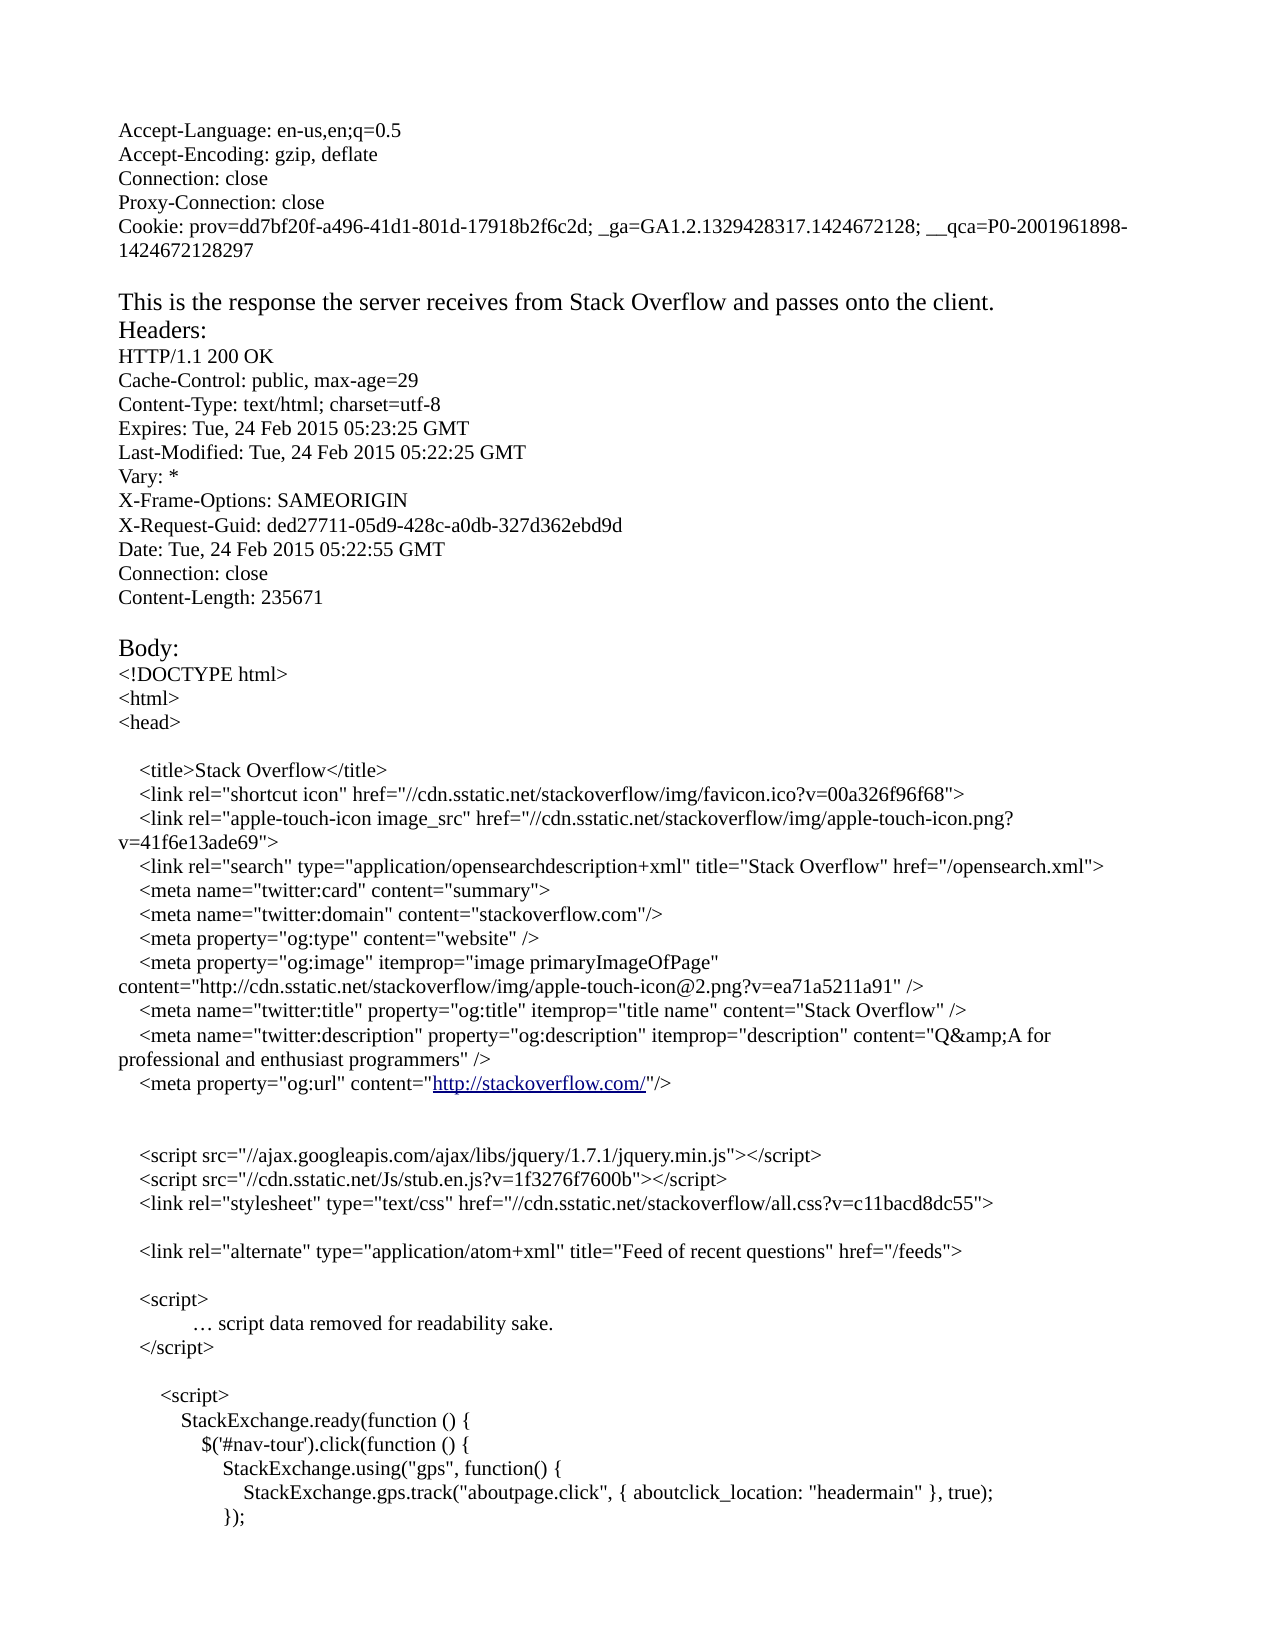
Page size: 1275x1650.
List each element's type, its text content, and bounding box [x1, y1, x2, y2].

text Vary: * [118, 464, 1157, 488]
text HTTP/1.1 200 OK [118, 344, 1157, 368]
text <meta name="twitter:domain" content="stackoverflow.com"/> [118, 902, 1157, 926]
text Content-Type: text/html; charset=utf-8 [118, 392, 1157, 416]
text Accept-Language: en-us,en;q=0.5 [118, 118, 1157, 142]
text <link rel="search" type="application/opensearchdescription+xml" title="Stack Overflow" href="/opensearch.xml"> [118, 854, 1157, 878]
text Accept-Encoding: gzip, deflate [118, 142, 1157, 166]
text <link rel="stylesheet" type="text/css" href="//cdn.sstatic.net/stackoverflow/all.css?v=c11bacd8dc55"> [118, 1191, 1157, 1215]
text }); [118, 1504, 1157, 1528]
text $('#nav-tour').click(function () { [118, 1432, 1157, 1456]
text Cookie: prov=dd7bf20f-a496-41d1-801d-17918b2f6c2d; _ga=GA1.2.1329428317.1424672128; __qca=P0-2001961898-1424672128297 [118, 214, 1157, 262]
text <meta property="og:image" itemprop="image primaryImageOfPage" content="http://cdn.sstatic.net/stackoverflow/img/apple-touch-icon@2.png?v=ea71a5211a91" /> [118, 950, 1157, 998]
text Body: [118, 633, 1157, 662]
text <script src="//ajax.googleapis.com/ajax/libs/jquery/1.7.1/jquery.min.js"></script> [118, 1143, 1157, 1167]
text <script src="//cdn.sstatic.net/Js/stub.en.js?v=1f3276f7600b"></script> [118, 1167, 1157, 1191]
text Expires: Tue, 24 Feb 2015 05:23:25 GMT [118, 416, 1157, 440]
text <meta name="twitter:card" content="summary"> [118, 878, 1157, 902]
text X-Request-Guid: ded27711-05d9-428c-a0db-327d362ebd9d [118, 512, 1157, 537]
text <script> [118, 1287, 1157, 1311]
text X-Frame-Options: SAMEORIGIN [118, 488, 1157, 512]
text … script data removed for readability sake. [118, 1311, 1157, 1335]
text <meta name="twitter:title" property="og:title" itemprop="title name" content="Stack Overflow" /> [118, 998, 1157, 1022]
text <link rel="shortcut icon" href="//cdn.sstatic.net/stackoverflow/img/favicon.ico?v=00a326f96f68"> [118, 782, 1157, 806]
text Cache-Control: public, max-age=29 [118, 368, 1157, 392]
text Proxy-Connection: close [118, 190, 1157, 214]
text <link rel="alternate" type="application/atom+xml" title="Feed of recent questions" href="/feeds"> [118, 1239, 1157, 1263]
text Last-Modified: Tue, 24 Feb 2015 05:22:25 GMT [118, 440, 1157, 464]
text Connection: close [118, 166, 1157, 190]
text <html> [118, 686, 1157, 710]
text This is the response the server receives from Stack Overflow and passes onto the client. [118, 287, 1157, 315]
text <meta property="og:type" content="website" /> [118, 926, 1157, 950]
text Content-Length: 235671 [118, 585, 1157, 609]
text <meta name="twitter:description" property="og:description" itemprop="description" content="Q&amp;A for professional and enthusiast programmers" /> [118, 1022, 1157, 1071]
text <link rel="apple-touch-icon image_src" href="//cdn.sstatic.net/stackoverflow/img/apple-touch-icon.png?v=41f6e13ade69"> [118, 806, 1157, 854]
text Headers: [118, 315, 1157, 344]
text StackExchange.ready(function () { [118, 1407, 1157, 1432]
text <head> [118, 710, 1157, 734]
text <!DOCTYPE html> [118, 662, 1157, 686]
text </script> [118, 1335, 1157, 1359]
text Connection: close [118, 561, 1157, 585]
text <script> [118, 1383, 1157, 1407]
text StackExchange.gps.track("aboutpage.click", { aboutclick_location: "headermain" }, true); [118, 1480, 1157, 1504]
text Date: Tue, 24 Feb 2015 05:22:55 GMT [118, 537, 1157, 561]
text <title>Stack Overflow</title> [118, 758, 1157, 782]
text <meta property="og:url" content="http://stackoverflow.com/"/> [118, 1071, 1157, 1095]
text StackExchange.using("gps", function() { [118, 1456, 1157, 1480]
